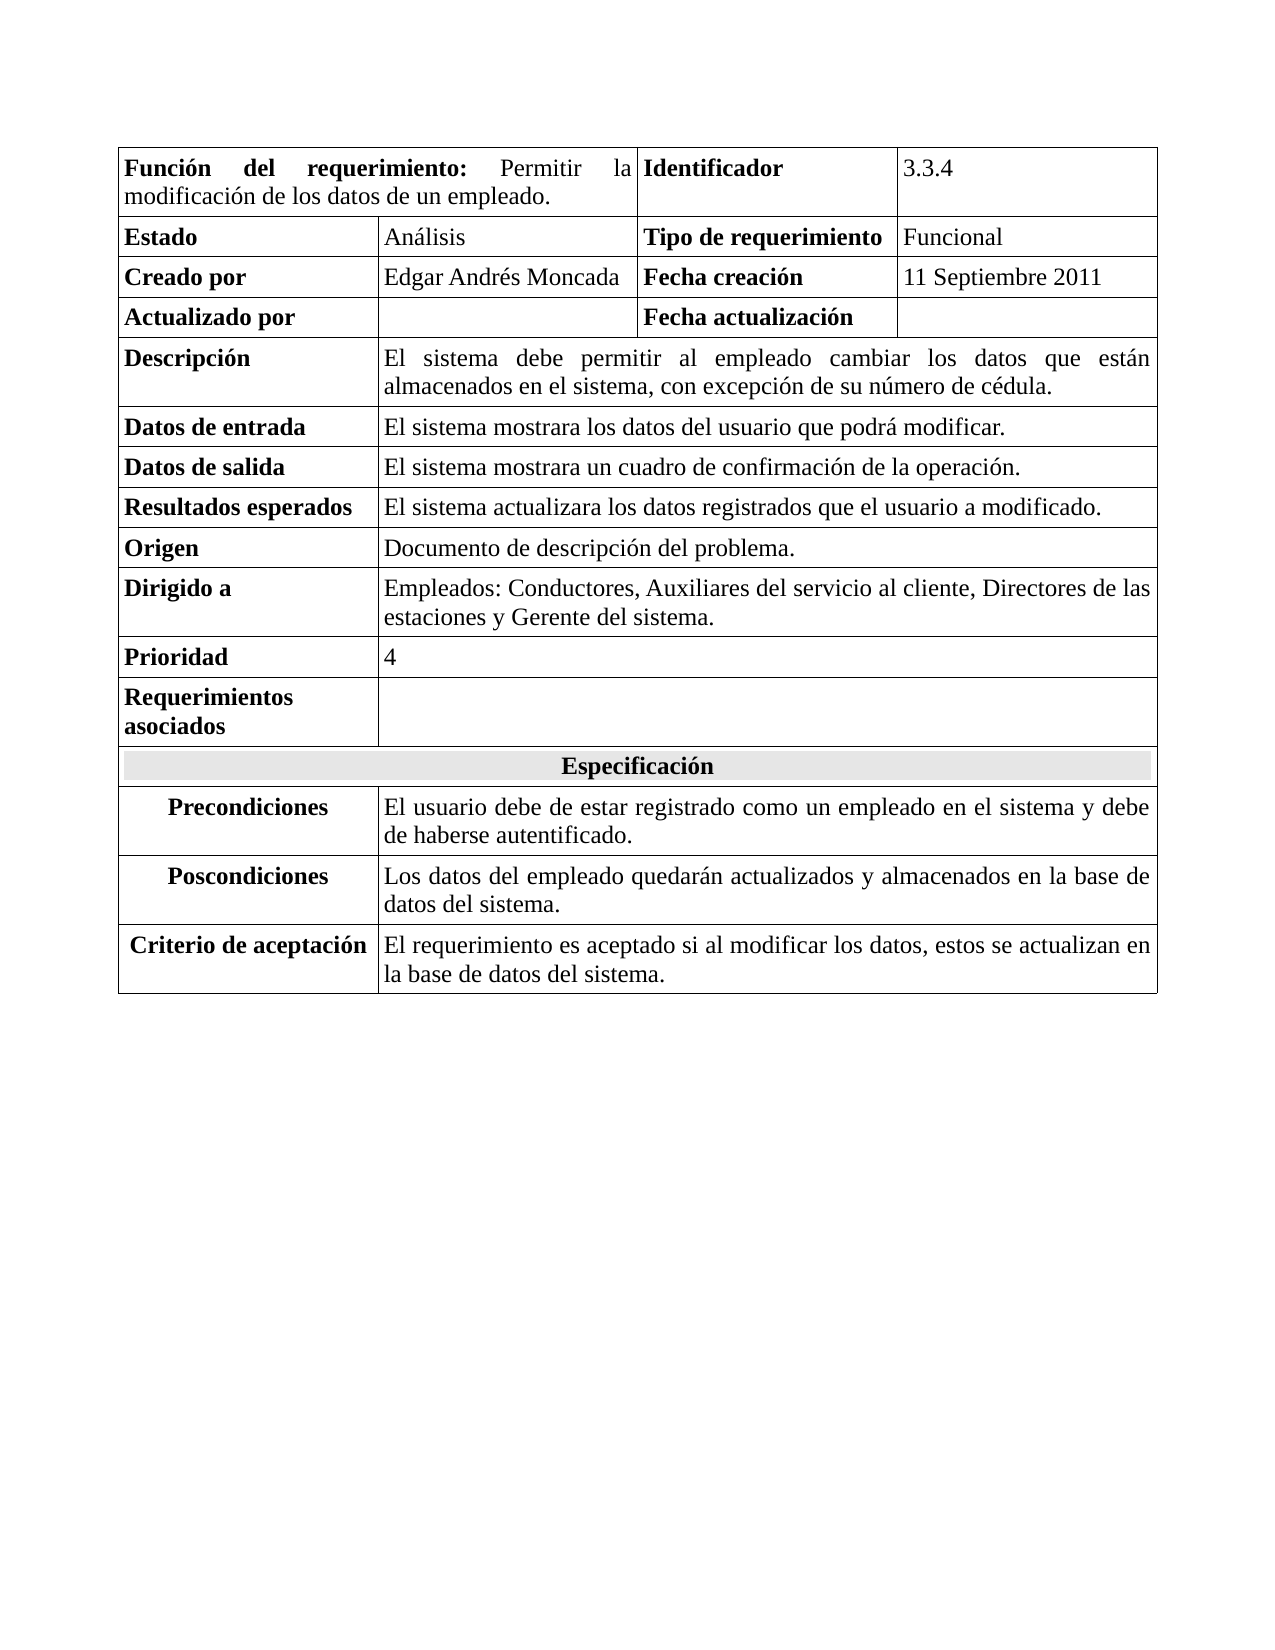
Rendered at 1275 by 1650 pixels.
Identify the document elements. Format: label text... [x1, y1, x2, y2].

table_cell El usuario debe de estar registrado como un empleado en el sistema y debe de haberse autentificado. [379, 787, 1157, 855]
table_cell [379, 678, 1157, 746]
table_cell Descripción [119, 338, 378, 406]
table_cell [898, 298, 1157, 337]
table_cell Precondiciones [119, 787, 378, 855]
table_cell Requerimientos asociados [119, 678, 378, 746]
table_cell Fecha creación [638, 257, 897, 297]
table_cell Análisis [379, 217, 637, 256]
table_cell Tipo de requerimiento [638, 217, 897, 256]
table_cell 4 [379, 637, 1157, 677]
table_cell Fecha actualización [638, 298, 897, 337]
table_cell 11 Septiembre 2011 [898, 257, 1157, 297]
table_cell Prioridad [119, 637, 378, 677]
table_cell El sistema debe permitir al empleado cambiar los datos que están almacenados en el sistema, con excepción de su número de cédula. [379, 338, 1157, 406]
table_cell El sistema mostrara los datos del usuario que podrá modificar. [379, 407, 1157, 446]
table_cell Especificación [119, 747, 1157, 786]
table_cell [379, 298, 637, 337]
table_cell Edgar Andrés Moncada [379, 257, 637, 297]
table_cell Dirigido a [119, 568, 378, 636]
table_cell Creado por [119, 257, 378, 297]
table_cell Poscondiciones [119, 856, 378, 924]
table_cell El sistema actualizara los datos registrados que el usuario a modificado. [379, 488, 1157, 527]
table_cell Resultados esperados [119, 488, 378, 527]
table_cell El requerimiento es aceptado si al modificar los datos, estos se actualizan en la base de datos del sistema. [379, 925, 1157, 993]
table_cell Actualizado por [119, 298, 378, 337]
table_cell Los datos del empleado quedarán actualizados y almacenados en la base de datos del sistema. [379, 856, 1157, 924]
table_cell Datos de entrada [119, 407, 378, 446]
table_cell El sistema mostrara un cuadro de confirmación de la operación. [379, 447, 1157, 487]
table_header Función del requerimiento: Permitir la modificación de los datos de un empleado. [119, 148, 637, 216]
table_header 3.3.4 [898, 148, 1157, 216]
table_cell Datos de salida [119, 447, 378, 487]
table_header Identificador [638, 148, 897, 216]
table_cell Criterio de aceptación [119, 925, 378, 993]
table_cell Estado [119, 217, 378, 256]
table_cell Funcional [898, 217, 1157, 256]
table_cell Origen [119, 528, 378, 567]
table_cell Empleados: Conductores, Auxiliares del servicio al cliente, Directores de las estaciones y Gerente del sistema. [379, 568, 1157, 636]
table_cell Documento de descripción del problema. [379, 528, 1157, 567]
